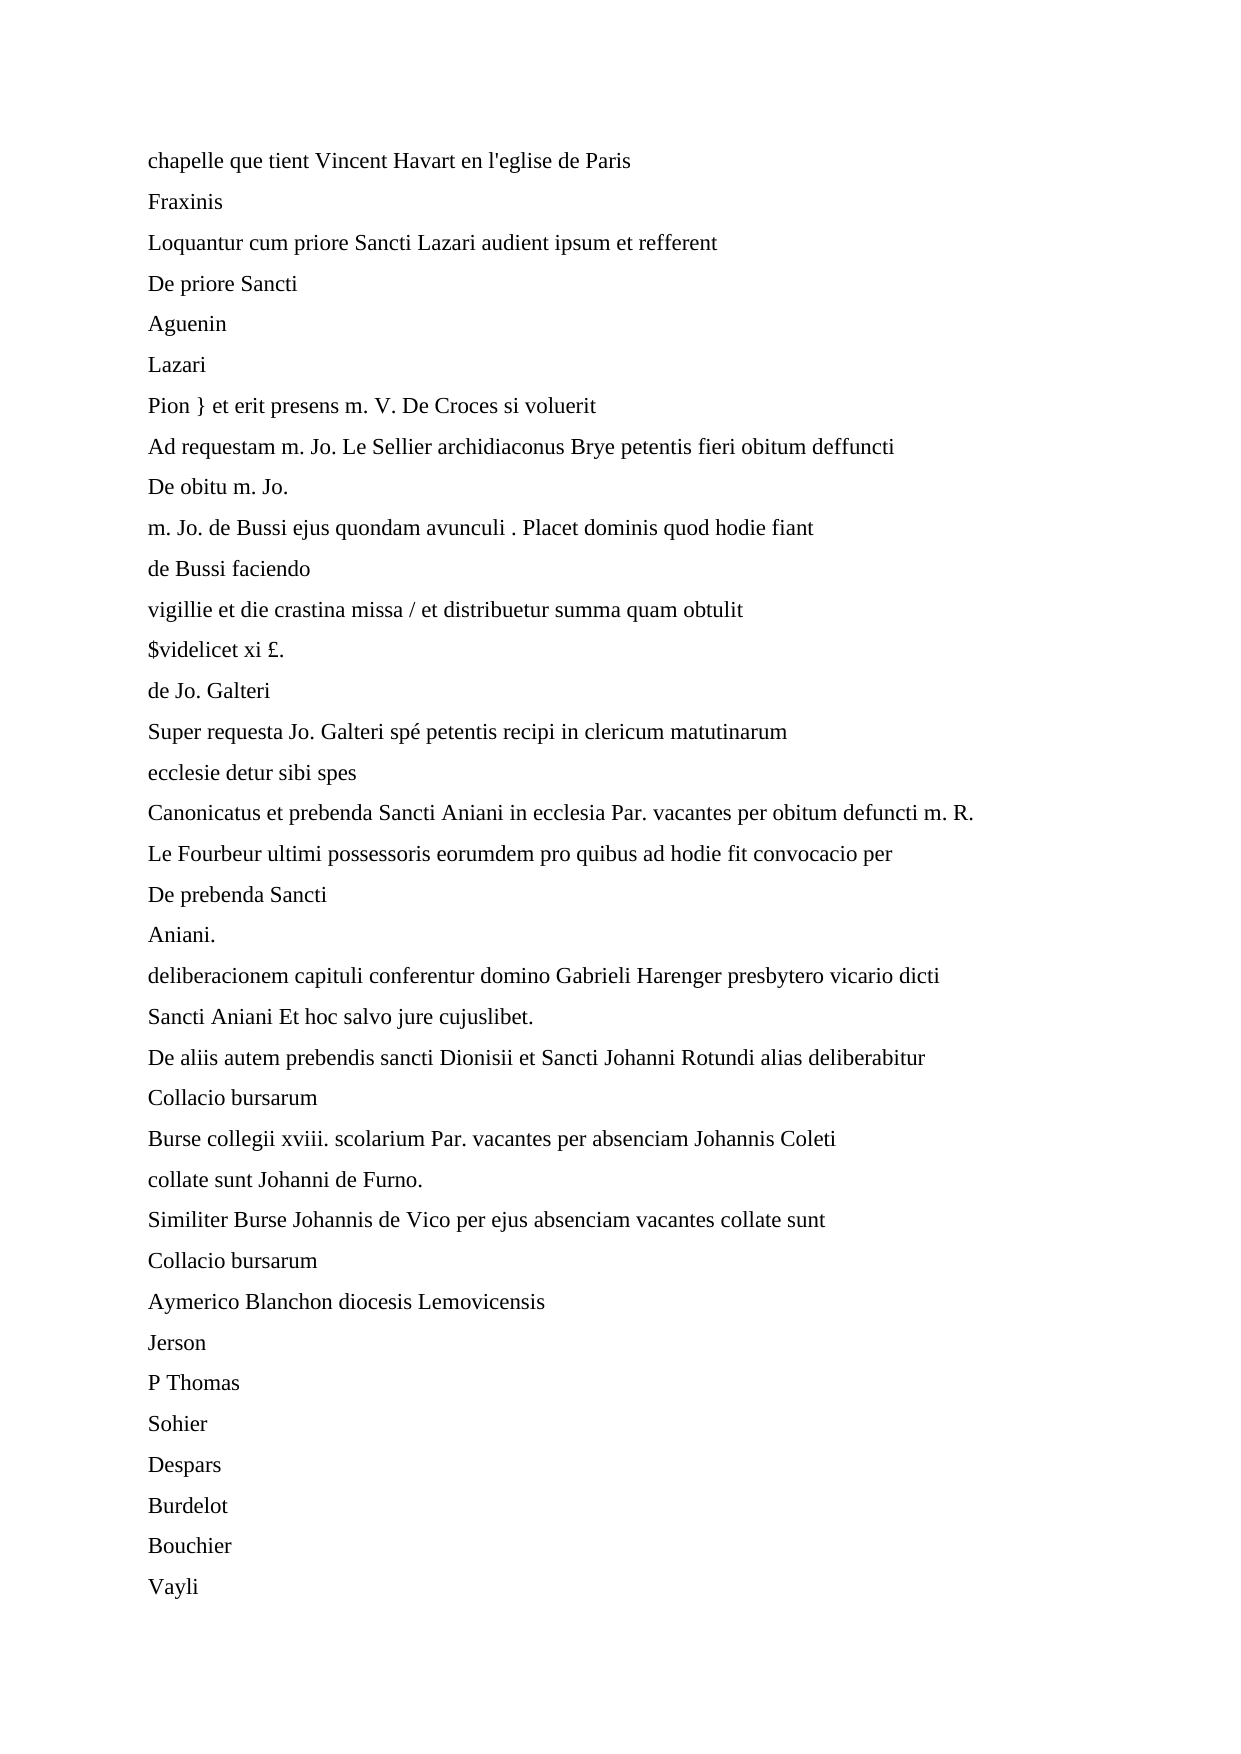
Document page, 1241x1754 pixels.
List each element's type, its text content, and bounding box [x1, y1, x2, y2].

text De priore Sancti [148, 270, 1093, 296]
text De obitu m. Jo. [148, 473, 1093, 500]
text collate sunt Johanni de Furno. [148, 1166, 1093, 1192]
text Aniani. [148, 921, 1093, 948]
text vigillie et die crastina missa / et distribuetur summa quam obtulit [148, 596, 1093, 622]
text Fraxinis [148, 188, 1093, 215]
text Aymerico Blanchon diocesis Lemovicensis [148, 1288, 1093, 1314]
text Vayli [148, 1573, 1093, 1599]
text Loquantur cum priore Sancti Lazari audient ipsum et refferent [148, 229, 1093, 255]
text m. Jo. de Bussi ejus quondam avunculi . Placet dominis quod hodie fiant [148, 514, 1093, 541]
text Bouchier [148, 1532, 1093, 1559]
text Pion } et erit presens m. V. De Croces si voluerit [148, 392, 1093, 418]
text deliberacionem capituli conferentur domino Gabrieli Harenger presbytero vicario dicti [148, 962, 1093, 988]
text Canonicatus et prebenda Sancti Aniani in ecclesia Par. vacantes per obitum defuncti m. R. [148, 799, 1093, 826]
text de Bussi faciendo [148, 555, 1093, 581]
text Ad requestam m. Jo. Le Sellier archidiaconus Brye petentis fieri obitum deffuncti [148, 433, 1093, 459]
text ecclesie detur sibi spes [148, 758, 1093, 785]
text Despars [148, 1451, 1093, 1477]
text Jerson [148, 1329, 1093, 1355]
text Super requesta Jo. Galteri spé petentis recipi in clericum matutinarum [148, 718, 1093, 744]
text $videlicet xi £. [148, 636, 1093, 663]
text Collacio bursarum [148, 1247, 1093, 1274]
text de Jo. Galteri [148, 677, 1093, 703]
text De prebenda Sancti [148, 881, 1093, 907]
text Lazari [148, 351, 1093, 378]
text Sancti Aniani Et hoc salvo jure cujuslibet. [148, 1003, 1093, 1029]
text P Thomas [148, 1369, 1093, 1396]
text De aliis autem prebendis sancti Dionisii et Sancti Johanni Rotundi alias deliberabitur [148, 1044, 1093, 1070]
text chapelle que tient Vincent Havart en l'eglise de Paris [148, 148, 1093, 174]
text Burdelot [148, 1492, 1093, 1518]
text Sohier [148, 1410, 1093, 1437]
text Burse collegii xviii. scolarium Par. vacantes per absenciam Johannis Coleti [148, 1125, 1093, 1151]
text Le Fourbeur ultimi possessoris eorumdem pro quibus ad hodie fit convocacio per [148, 840, 1093, 866]
text Similiter Burse Johannis de Vico per ejus absenciam vacantes collate sunt [148, 1207, 1093, 1233]
text Aguenin [148, 311, 1093, 337]
text Collacio bursarum [148, 1084, 1093, 1111]
